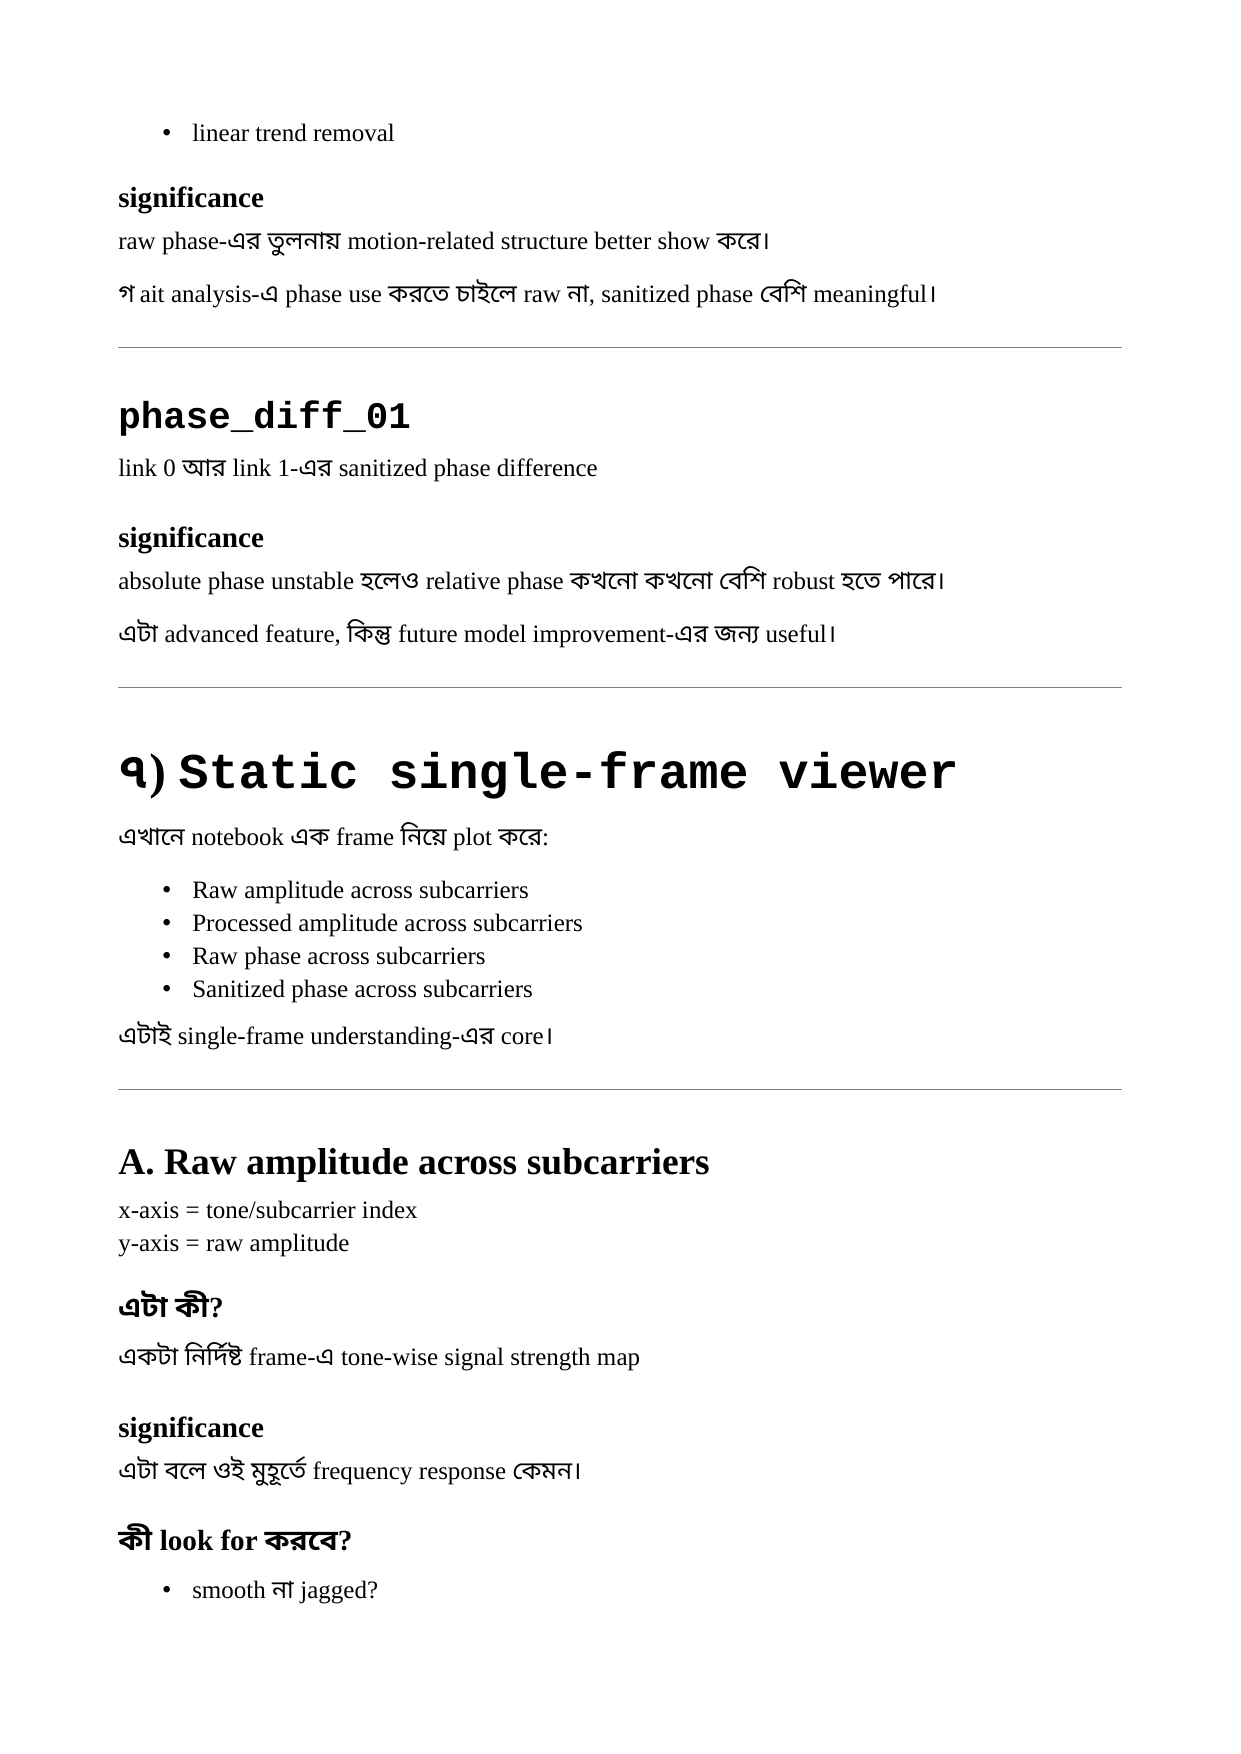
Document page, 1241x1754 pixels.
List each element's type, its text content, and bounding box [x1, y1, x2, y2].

list linear trend removal [162, 118, 1122, 147]
list Raw amplitude across subcarriers [162, 875, 1122, 903]
subtitle significance [118, 1410, 1122, 1443]
list Raw phase across subcarriers [162, 941, 1122, 969]
subtitle এটা কী? [118, 1290, 1122, 1329]
text raw phase-এর তুলনায় motion-related structure better show করে। [118, 226, 1122, 260]
subtitle significance [118, 520, 1122, 554]
text গait analysis-এ phase use করতে চাইলে raw না, sanitized phase বেশি meaningful। [118, 279, 1122, 313]
subtitle কী look for করবে? [118, 1523, 1122, 1563]
subtitle ৭) Static single-frame viewer [118, 742, 1122, 809]
text absolute phase unstable হলেও relative phase কখনো কখনো বেশি robust হতে পারে। [118, 566, 1122, 600]
subtitle significance [118, 180, 1122, 214]
text একটা নির্দিষ্ট frame-এ tone-wise signal strength map [118, 1342, 1122, 1376]
text x-axis = tone/subcarrier index y-axis = raw amplitude [118, 1195, 1122, 1257]
text এটাই single-frame understanding-এর core। [118, 1021, 1122, 1055]
text এটা advanced feature, কিন্তু future model improvement-এর জন্য useful। [118, 619, 1122, 653]
text link 0 আর link 1-এর sanitized phase difference [118, 453, 1122, 486]
list Processed amplitude across subcarriers [162, 908, 1122, 936]
text এখানে notebook এক frame নিয়ে plot করে: [118, 822, 1122, 855]
subtitle A. Raw amplitude across subcarriers [118, 1139, 1122, 1183]
subtitle phase_diff_01 [118, 398, 1122, 440]
list smooth না jagged? [162, 1575, 1122, 1609]
list Sanitized phase across subcarriers [162, 974, 1122, 1002]
text এটা বলে ওই মুহূর্তে frequency response কেমন। [118, 1456, 1122, 1489]
